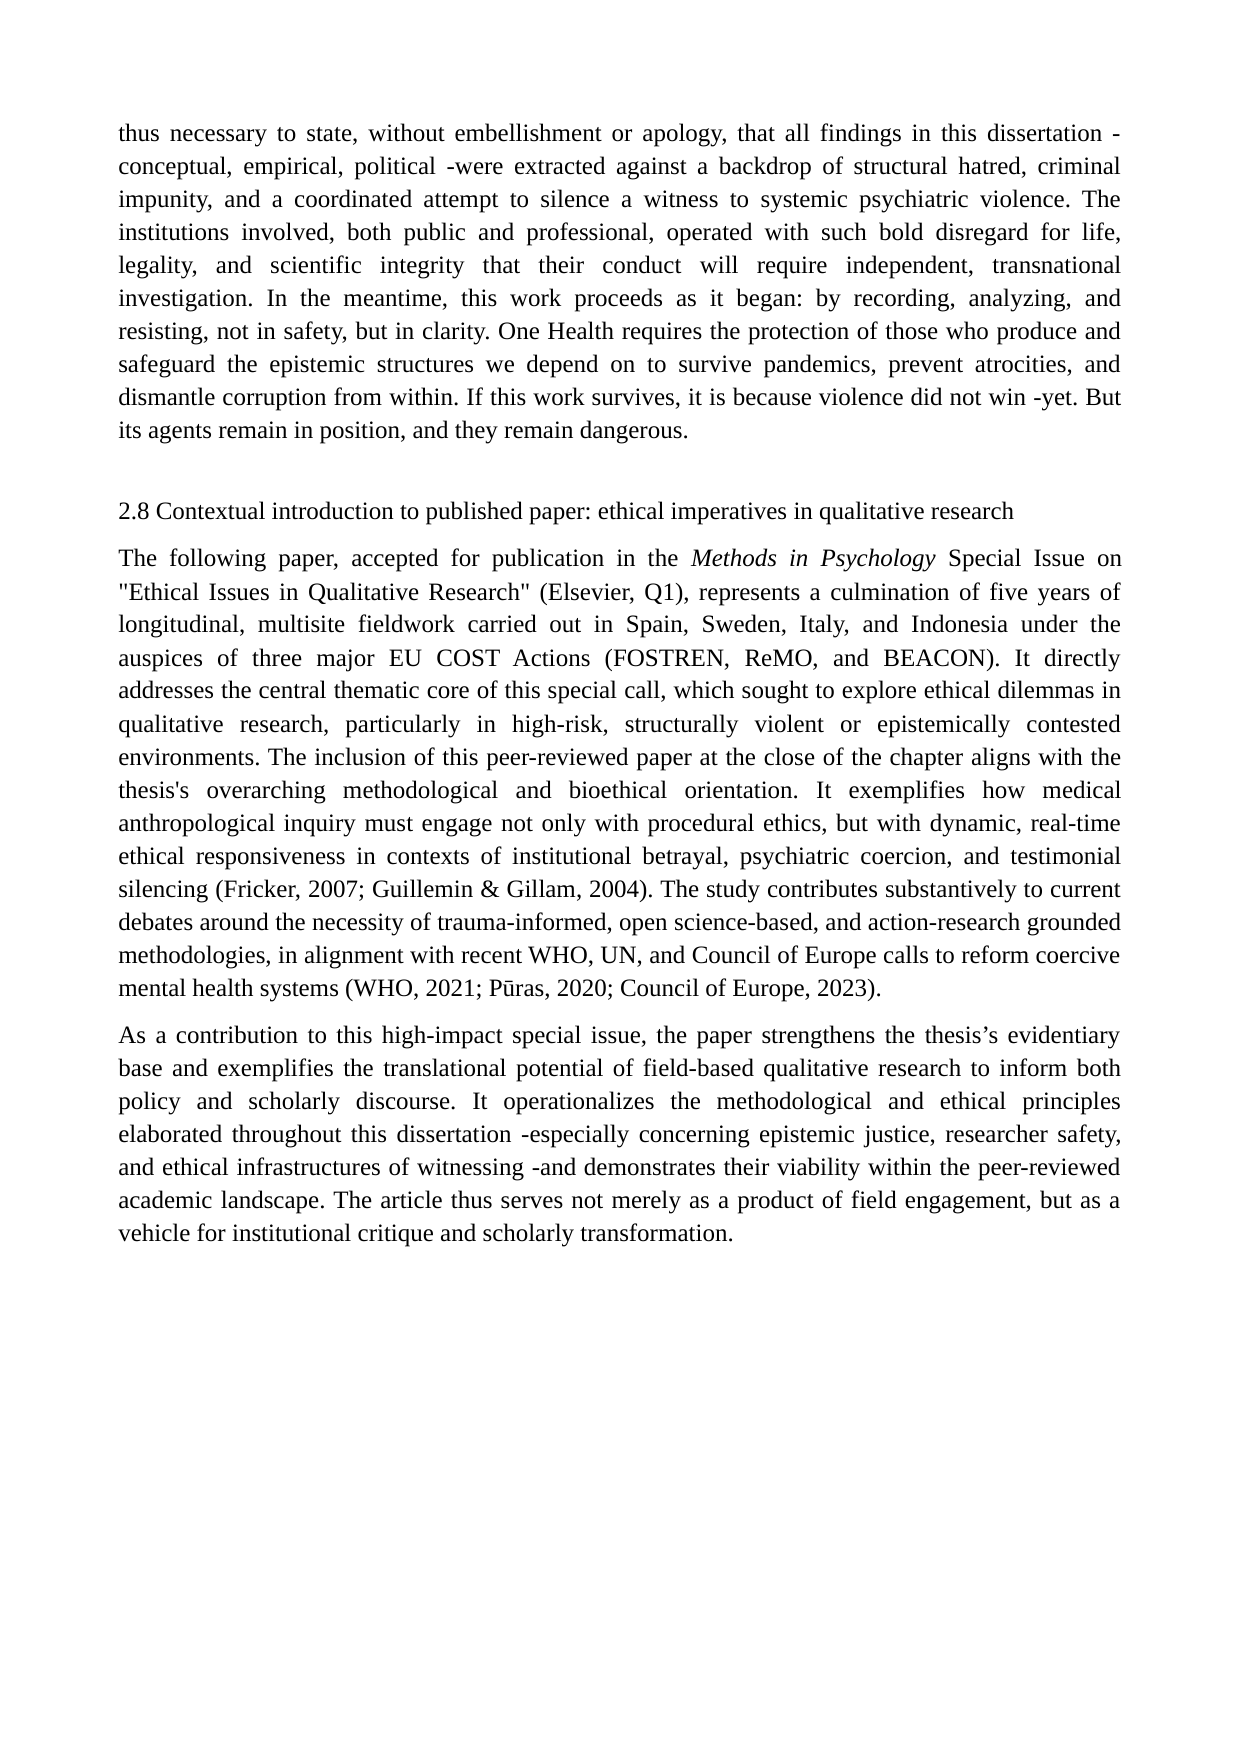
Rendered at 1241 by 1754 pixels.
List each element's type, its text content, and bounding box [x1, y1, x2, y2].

text 2.8 Contextual introduction to published paper: ethical imperatives in qualitative research [118, 463, 1122, 525]
text The following paper, accepted for publication in the Methods in Psychology Special Issue on "Ethical Issues in Qualitative Research" (Elsevier, Q1), represents a culmination of five years of longitudinal, multisite fieldwork carried out in Spain, Sweden, Italy, and Indonesia under the auspices of three major EU COST Actions (FOSTREN, ReMO, and BEACON). It directly addresses the central thematic core of this special call, which sought to explore ethical dilemmas in qualitative research, particularly in high-risk, structurally violent or epistemically contested environments. The inclusion of this peer-reviewed paper at the close of the chapter aligns with the thesis's overarching methodological and bioethical orientation. It exemplifies how medical anthropological inquiry must engage not only with procedural ethics, but with dynamic, real-time ethical responsiveness in contexts of institutional betrayal, psychiatric coercion, and testimonial silencing (Fricker, 2007; Guillemin & Gillam, 2004). The study contributes substantively to current debates around the necessity of trauma-informed, open science-based, and action-research grounded methodologies, in alignment with recent WHO, UN, and Council of Europe calls to reform coercive mental health systems (WHO, 2021; Pūras, 2020; Council of Europe, 2023). [118, 543, 1122, 1002]
text thus necessary to state, without embellishment or apology, that all findings in this dissertation -conceptual, empirical, political -were extracted against a backdrop of structural hatred, criminal impunity, and a coordinated attempt to silence a witness to systemic psychiatric violence. The institutions involved, both public and professional, operated with such bold disregard for life, legality, and scientific integrity that their conduct will require independent, transnational investigation. In the meantime, this work proceeds as it began: by recording, analyzing, and resisting, not in safety, but in clarity. One Health requires the protection of those who produce and safeguard the epistemic structures we depend on to survive pandemics, prevent atrocities, and dismantle corruption from within. If this work survives, it is because violence did not win -yet. But its agents remain in position, and they remain dangerous. [118, 118, 1122, 444]
text As a contribution to this high-impact special issue, the paper strengthens the thesis’s evidentiary base and exemplifies the translational potential of field-based qualitative research to inform both policy and scholarly discourse. It operationalizes the methodological and ethical principles elaborated throughout this dissertation -especially concerning epistemic justice, researcher safety, and ethical infrastructures of witnessing -and demonstrates their viability within the peer-reviewed academic landscape. The article thus serves not merely as a product of field engagement, but as a vehicle for institutional critique and scholarly transformation. [118, 1020, 1122, 1247]
